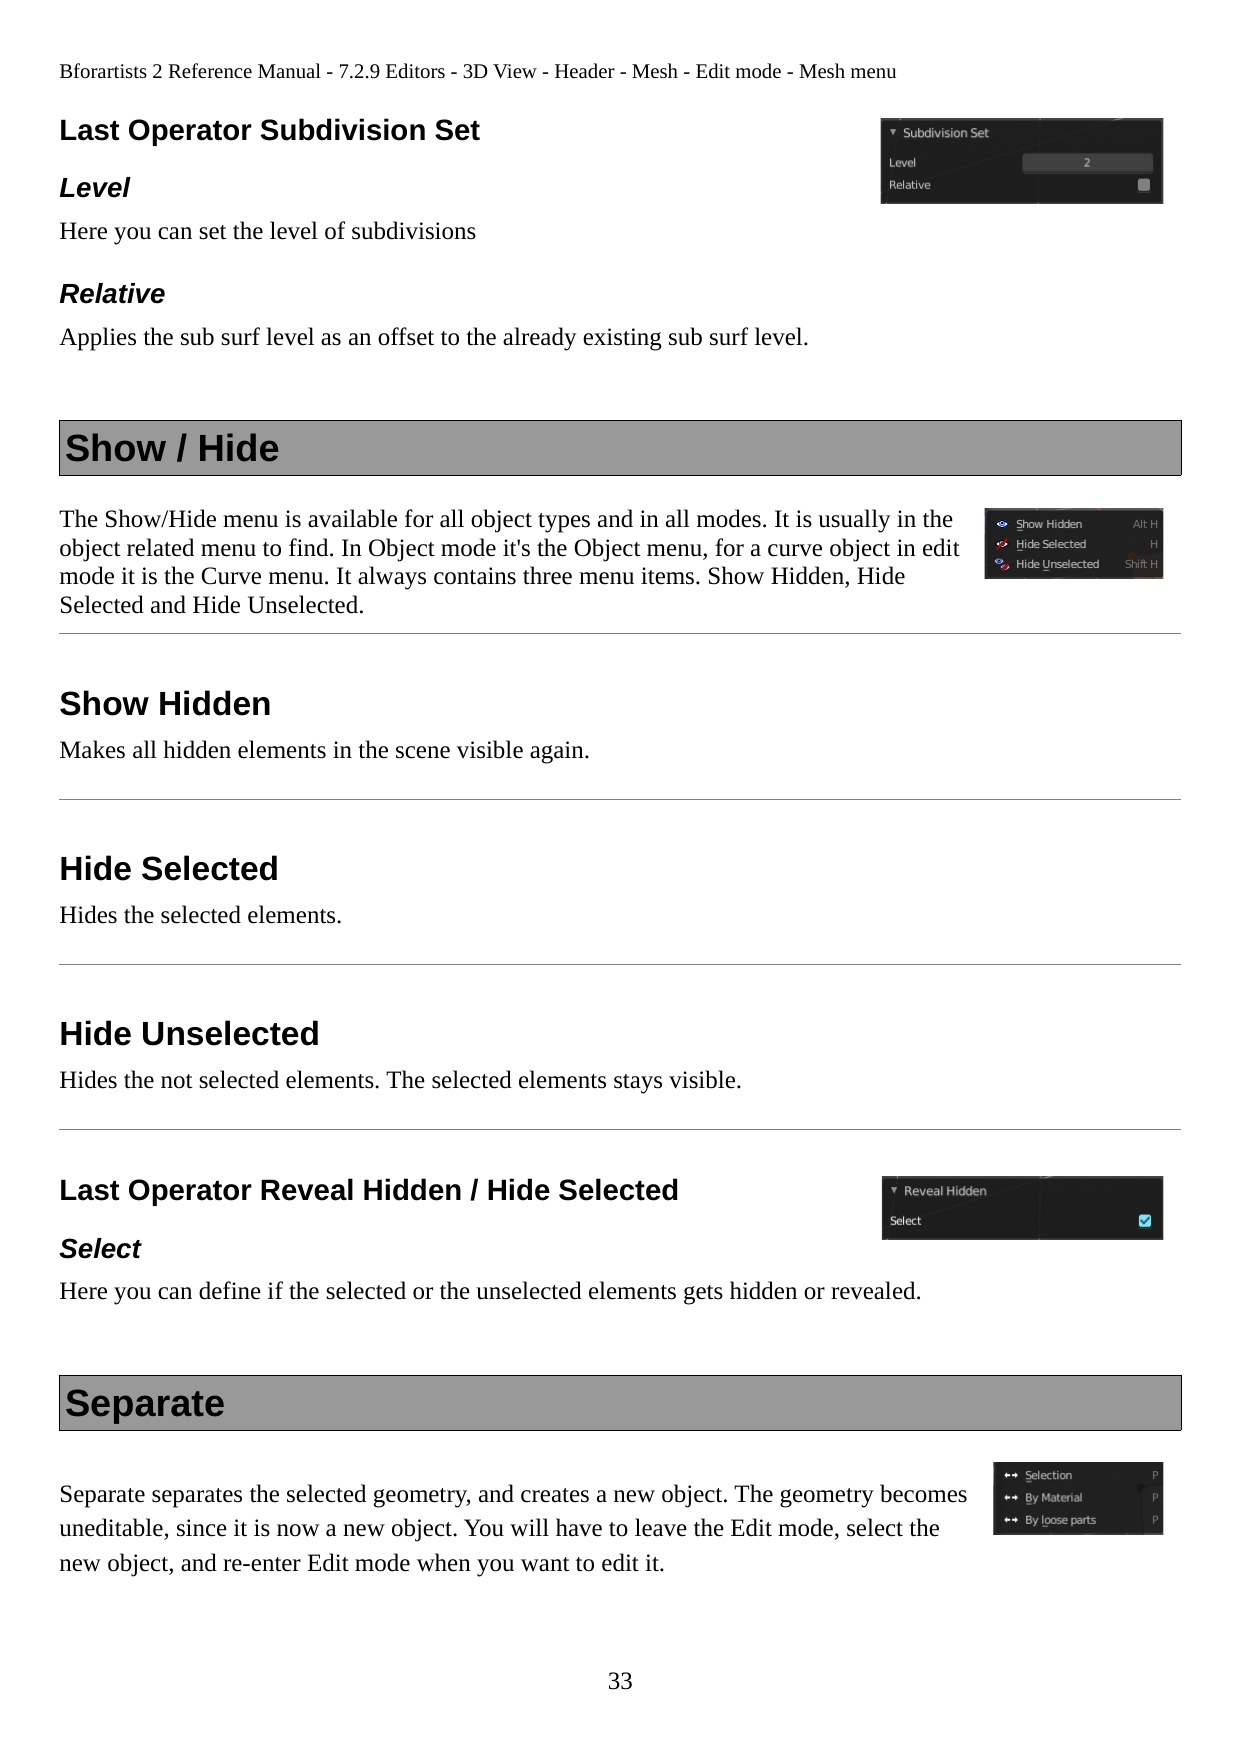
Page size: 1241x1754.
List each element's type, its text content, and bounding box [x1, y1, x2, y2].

picture [880, 118, 1164, 204]
text Hides the not selected elements. The selected elements stays visible. [59, 1065, 1181, 1094]
text Applies the sub surf level as an offset to the already existing sub surf level. [59, 322, 1181, 350]
picture [984, 508, 1164, 579]
text The Show/Hide menu is available for all object types and in all modes. It is usually in the object related menu to find. In Object mode it's the Object menu, for a curve object in edit mode it is the Curve menu. It always contains three menu items. Show Hidden, Hide Selected and Hide Unselected. [59, 504, 1181, 619]
text Separate separates the selected geometry, and creates a new object. The geometry becomes uneditable, since it is now a new object. You will have to leave the Edit mode, select the new object, and re-enter Edit mode when you want to edit it. [59, 1479, 1181, 1577]
picture [881, 1176, 1164, 1240]
text Here you can define if the selected or the unselected elements gets hidden or revealed. [59, 1276, 1181, 1305]
picture [993, 1462, 1164, 1535]
text Makes all hidden elements in the scene visible again. [59, 735, 1181, 764]
table_header Separate [60, 1376, 1181, 1430]
subtitle Last Operator Reveal Hidden / Hide Selected [59, 1173, 1181, 1207]
subtitle Relative [59, 277, 1181, 309]
text Hides the selected elements. [59, 900, 1181, 929]
subtitle Select [59, 1232, 1181, 1264]
subtitle Last Operator Subdivision Set [59, 113, 1181, 146]
text Here you can set the level of subdivisions [59, 216, 1181, 244]
subtitle Hide Selected [59, 849, 1181, 888]
subtitle Hide Unselected [59, 1014, 1181, 1053]
subtitle Show Hidden [59, 684, 1181, 722]
table_header Show / Hide [60, 421, 1181, 475]
subtitle Level [59, 171, 880, 203]
subtitle [1164, 171, 1181, 203]
